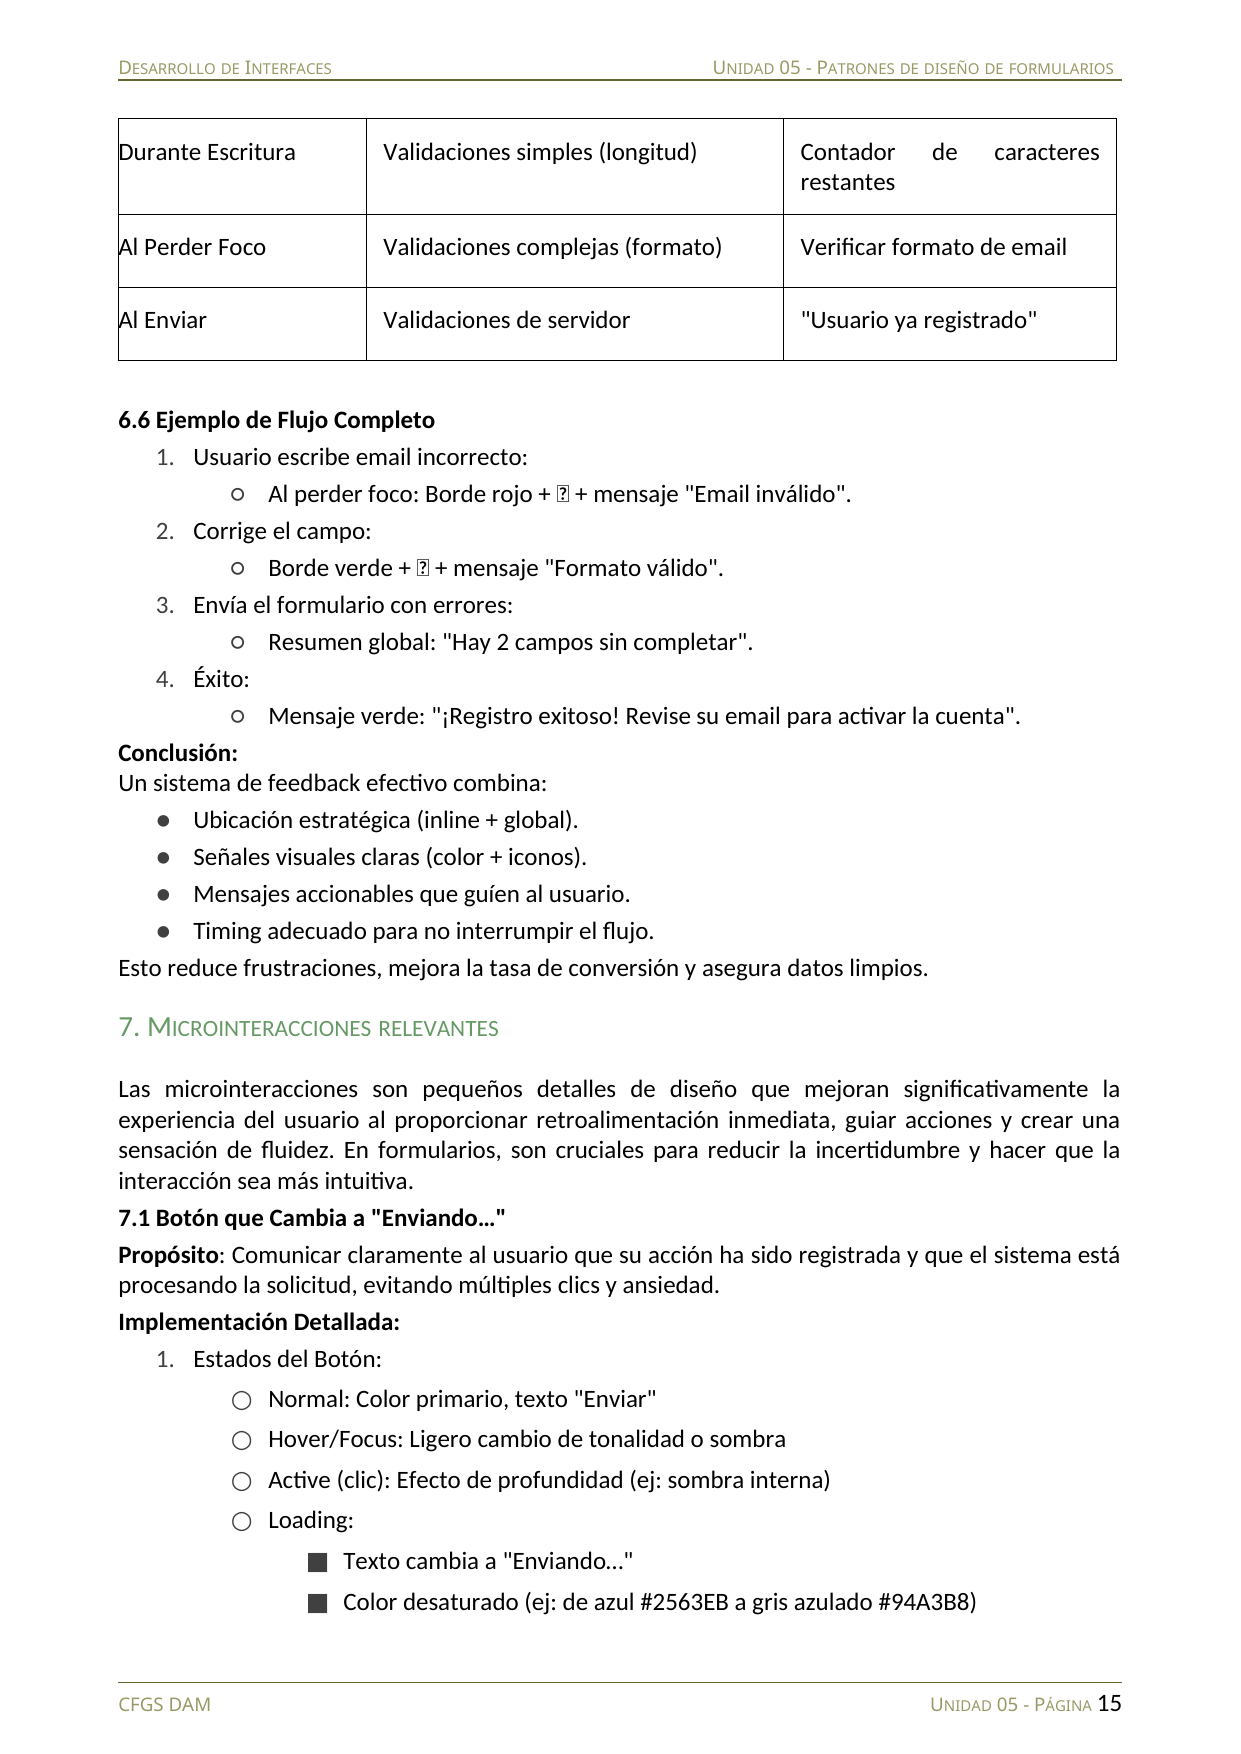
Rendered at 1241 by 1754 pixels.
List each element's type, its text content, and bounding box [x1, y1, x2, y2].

list Hover/Focus: Ligero cambio de tonalidad o sombra [231, 1421, 1122, 1455]
table_cell Validaciones de servidor [367, 288, 783, 360]
table_cell Validaciones complejas (formato) [367, 215, 783, 287]
table_cell Al Enviar [119, 288, 366, 360]
list Ubicación estratégica (inline + global). [156, 804, 1122, 835]
list Éxito: [156, 663, 1122, 694]
list Active (clic): Efecto de profundidad (ej: sombra interna) [231, 1462, 1122, 1496]
text Propósito: Comunicar claramente al usuario que su acción ha sido registrada y que el sistema está procesando la solicitud, evitando múltiples clics y ansiedad. [118, 1239, 1122, 1300]
text 7.1 Botón que Cambia a "Enviando…" [118, 1202, 1122, 1233]
subtitle 7. Microinteracciones relevantes [118, 1008, 1122, 1043]
list Normal: Color primario, texto "Enviar" [231, 1381, 1122, 1414]
list Mensaje verde: "¡Registro exitoso! Revise su email para activar la cuenta". [231, 700, 1122, 731]
text Las microinteracciones son pequeños detalles de diseño que mejoran significativamente la experiencia del usuario al proporcionar retroalimentación inmediata, guiar acciones y crear una sensación de fluidez. En formularios, son cruciales para reducir la incertidumbre y hacer que la interacción sea más intuitiva. [118, 1073, 1122, 1196]
text 6.6 Ejemplo de Flujo Completo [118, 404, 1122, 435]
table_cell "Usuario ya registrado" [784, 288, 1116, 360]
text Esto reduce frustraciones, mejora la tasa de conversión y asegura datos limpios. [118, 952, 1122, 983]
list Color desaturado (ej: de azul #2563EB a gris azulado #94A3B8) [306, 1583, 1122, 1617]
table_cell Al Perder Foco [119, 215, 366, 287]
list Loading: [231, 1502, 1122, 1536]
table_cell Validaciones simples (longitud) [367, 119, 783, 213]
text Implementación Detallada: [118, 1307, 1122, 1337]
list Texto cambia a "Enviando…" [306, 1543, 1122, 1577]
table_cell Durante Escritura [119, 119, 366, 213]
table_cell Verificar formato de email [784, 215, 1116, 287]
list Resumen global: "Hay 2 campos sin completar". [231, 626, 1122, 657]
list Timing adecuado para no interrumpir el flujo. [156, 916, 1122, 946]
list Mensajes accionables que guíen al usuario. [156, 878, 1122, 909]
list Envía el formulario con errores: [156, 589, 1122, 620]
list Señales visuales claras (color + iconos). [156, 842, 1122, 872]
list Corrige el campo: [156, 515, 1122, 546]
text Conclusión: Un sistema de feedback efectivo combina: [118, 737, 1122, 798]
list Usuario escribe email incorrecto: [156, 441, 1122, 472]
list Estados del Botón: [156, 1343, 1122, 1374]
list Borde verde + ✅ + mensaje "Formato válido". [231, 552, 1122, 583]
list Al perder foco: Borde rojo + ❌ + mensaje "Email inválido". [231, 478, 1122, 509]
table_cell Contador de caracteres restantes [784, 119, 1116, 213]
